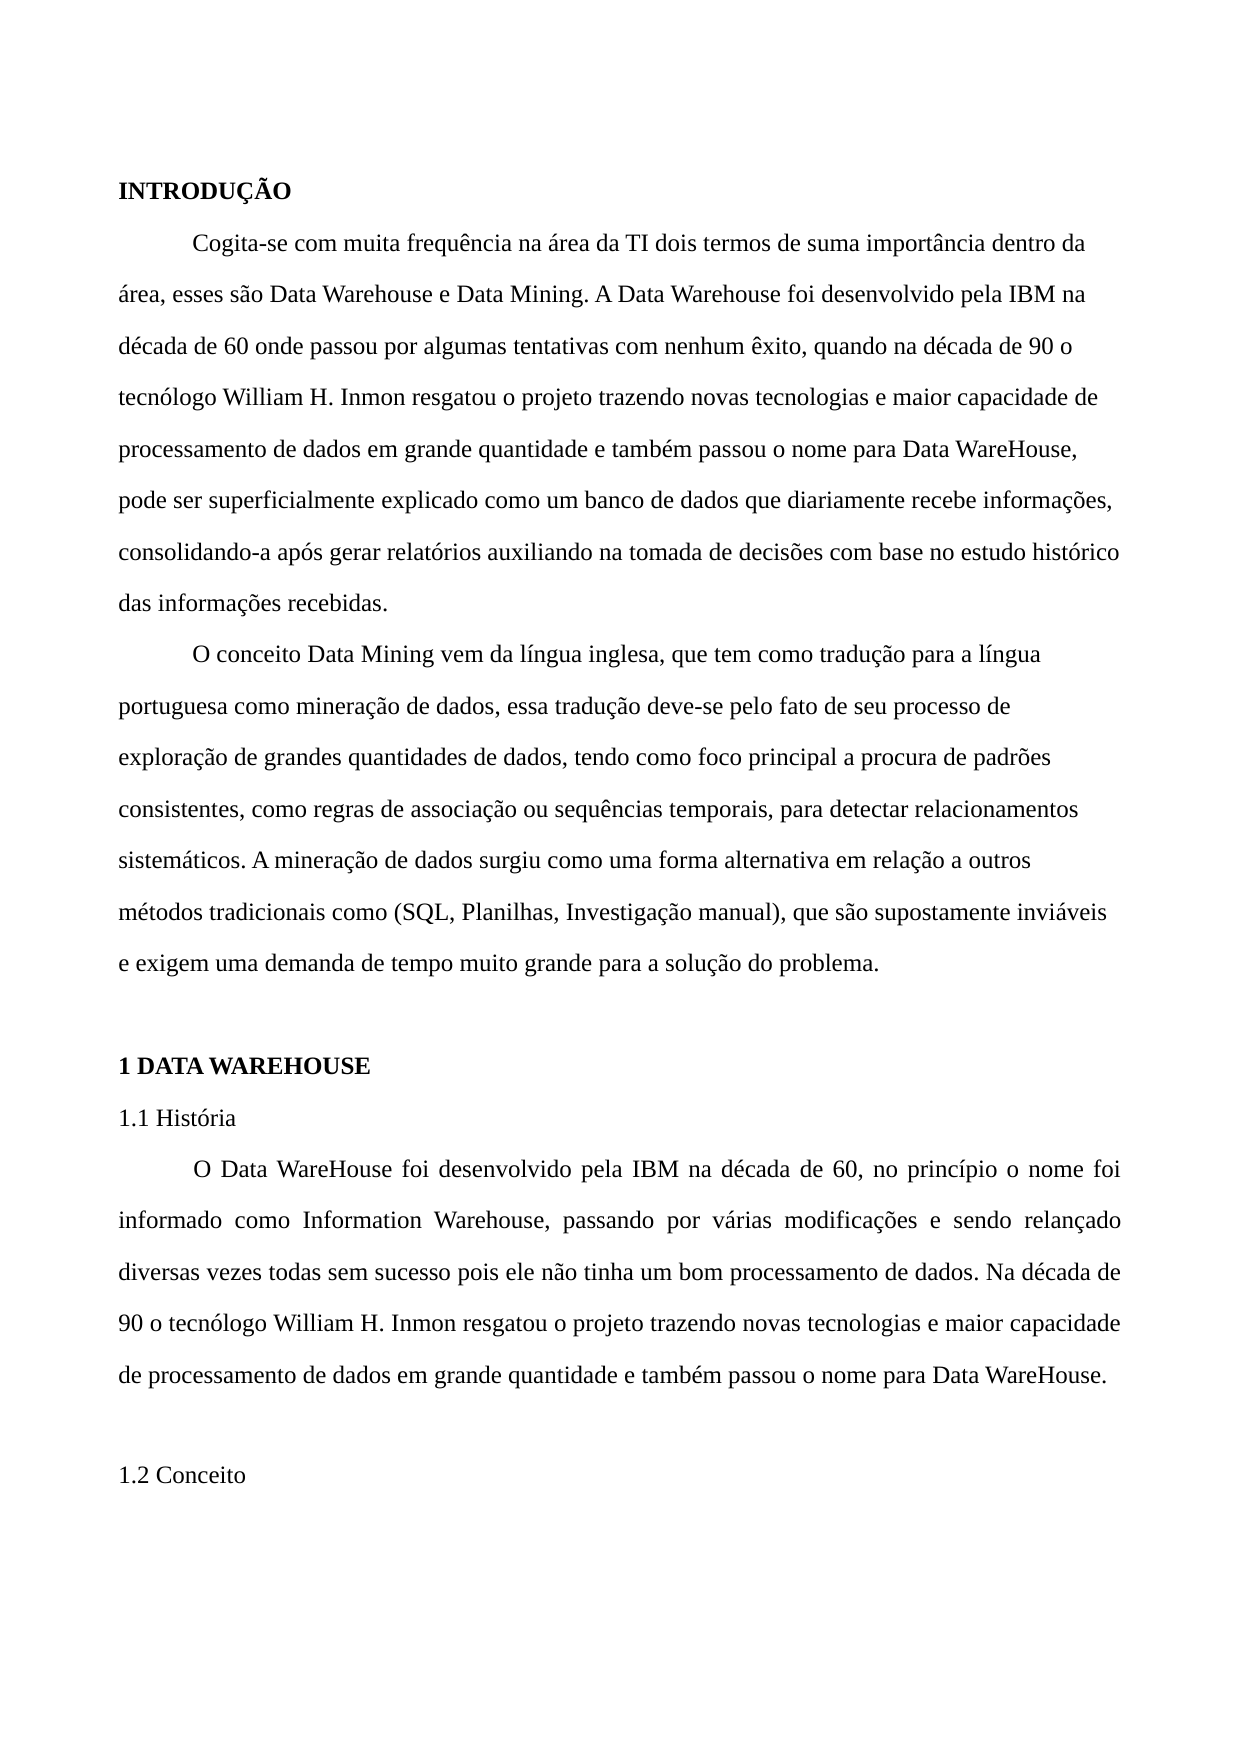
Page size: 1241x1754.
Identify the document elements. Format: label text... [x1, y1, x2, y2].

text Cogita-se com muita frequência na área da TI dois termos de suma importância dentro da área, esses são Data Warehouse e Data Mining. A Data Warehouse foi desenvolvido pela IBM na década de 60 onde passou por algumas tentativas com nenhum êxito, quando na década de 90 o tecnólogo William H. Inmon resgatou o projeto trazendo novas tecnologias e maior capacidade de processamento de dados em grande quantidade e também passou o nome para Data WareHouse, pode ser superficialmente explicado como um banco de dados que diariamente recebe informações, consolidando-a após gerar relatórios auxiliando na tomada de decisões com base no estudo histórico das informações recebidas. [118, 228, 1122, 617]
text O Data WareHouse foi desenvolvido pela IBM na década de 60, no princípio o nome foi informado como Information Warehouse, passando por várias modificações e sendo relançado diversas vezes todas sem sucesso pois ele não tinha um bom processamento de dados. Na década de 90 o tecnólogo William H. Inmon resgatou o projeto trazendo novas tecnologias e maior capacidade de processamento de dados em grande quantidade e também passou o nome para Data WareHouse. [118, 1154, 1122, 1389]
text INTRODUÇÃO [118, 176, 1122, 205]
text 1 DATA WAREHOUSE [118, 1051, 1122, 1080]
text 1.2 Conceito [118, 1460, 1122, 1489]
text 1.1 História [118, 1103, 1122, 1131]
text O conceito Data Mining vem da língua inglesa, que tem como tradução para a língua portuguesa como mineração de dados, essa tradução deve-se pelo fato de seu processo de exploração de grandes quantidades de dados, tendo como foco principal a procura de padrões consistentes, como regras de associação ou sequências temporais, para detectar relacionamentos sistemáticos. A mineração de dados surgiu como uma forma alternativa em relação a outros métodos tradicionais como (SQL, Planilhas, Investigação manual), que são supostamente inviáveis e exigem uma demanda de tempo muito grande para a solução do problema. [118, 639, 1122, 977]
